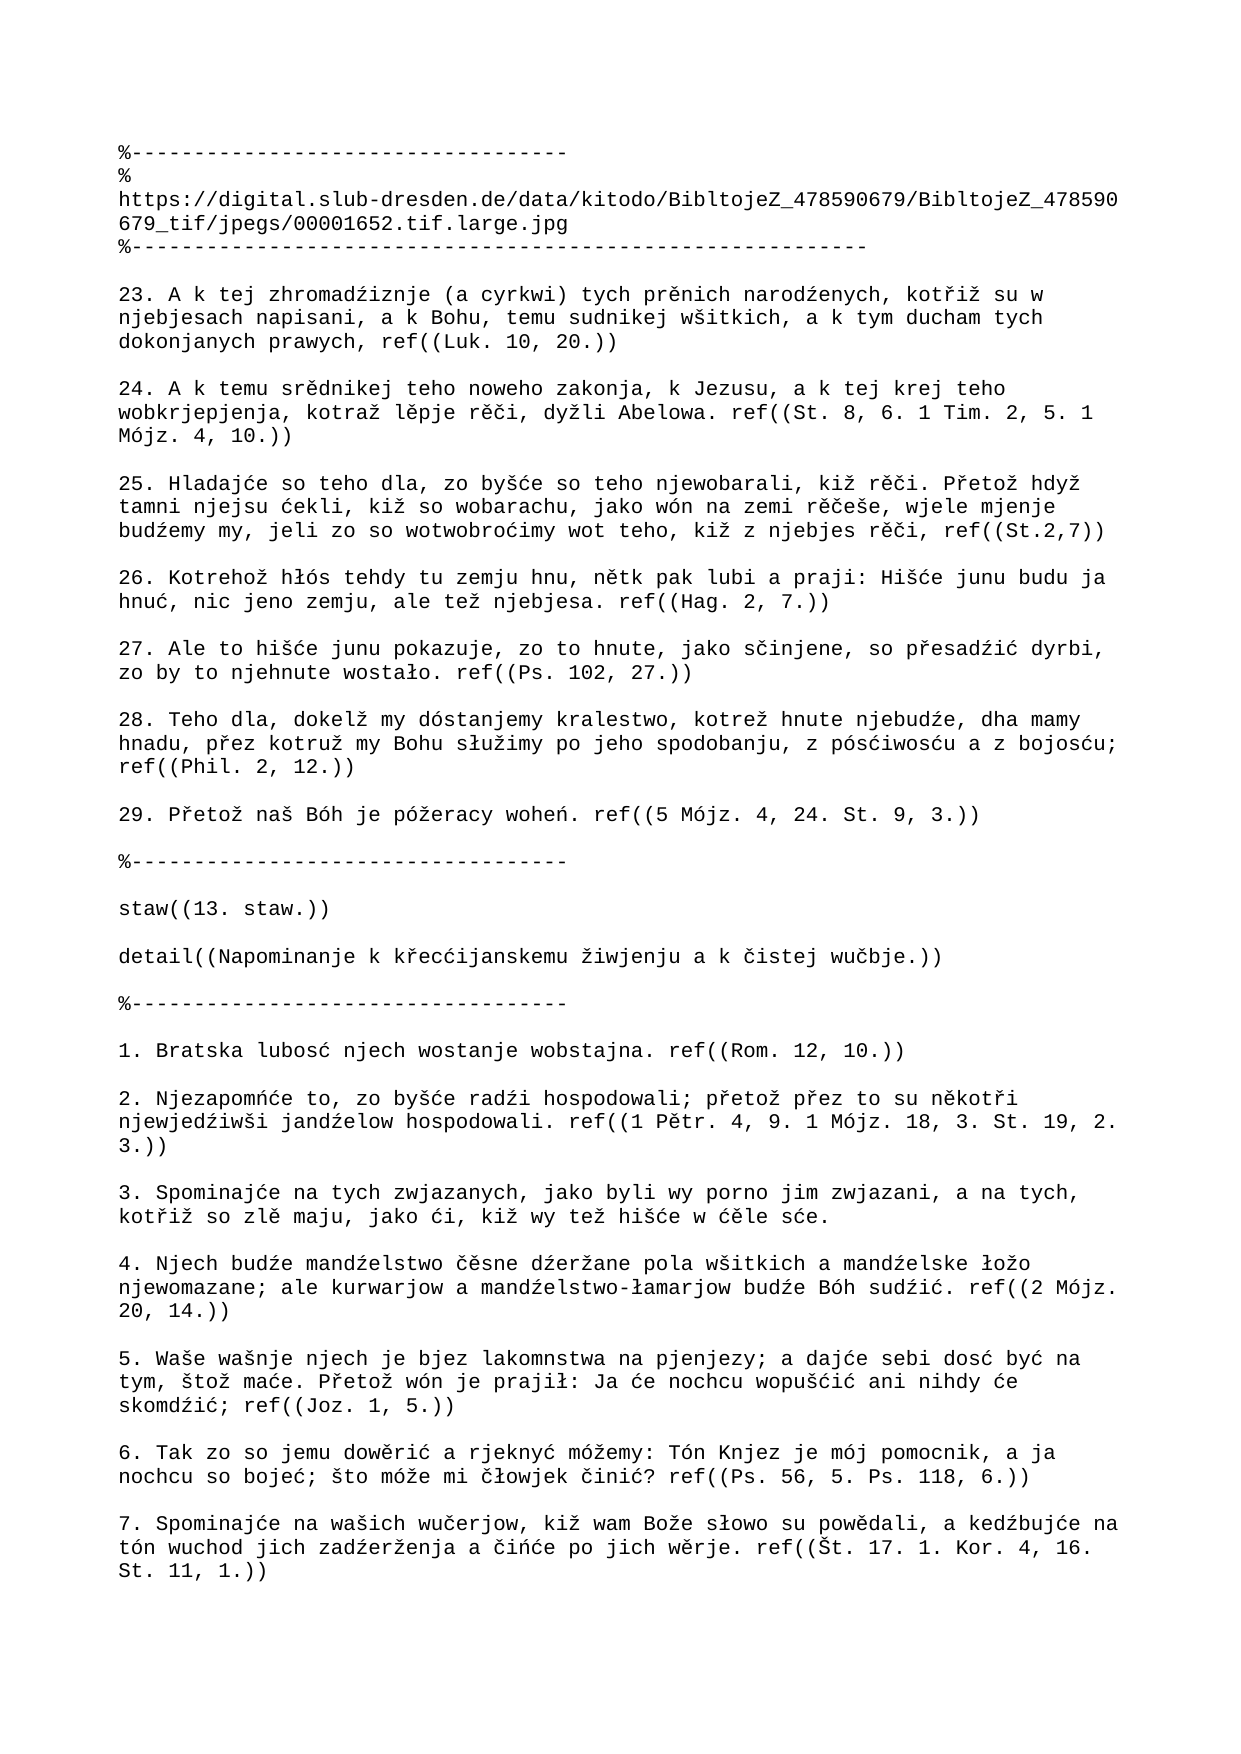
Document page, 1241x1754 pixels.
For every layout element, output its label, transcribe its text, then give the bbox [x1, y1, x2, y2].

text %----------------------------------- [118, 851, 1122, 875]
text 3. Spominajće na tych zwjazanych, jako byli wy porno jim zwjazani, a na tych, kotřiž so zlě maju, jako ći, kiž wy tež hišće w ćěle sće. [118, 1182, 1122, 1229]
text 27. Ale to hišće junu pokazuje, zo to hnute, jako sčinjene, so přesadźić dyrbi, zo by to njehnute wostało. ref((Ps. 102, 27.)) [118, 638, 1122, 686]
text 29. Přetož naš Bóh je póžeracy woheń. ref((5 Mójz. 4, 24. St. 9, 3.)) [118, 804, 1122, 827]
text 26. Kotrehož hłós tehdy tu zemju hnu, nětk pak lubi a praji: Hišće junu budu ja hnuć, nic jeno zemju, ale tež njebjesa. ref((Hag. 2, 7.)) [118, 567, 1122, 615]
text detail((Napominanje k křecćijanskemu žiwjenju a k čistej wučbje.)) [118, 946, 1122, 969]
text 2. Njezapomńće to, zo byšće radźi hospodowali; přetož přez to su někotři njewjedźiwši jandźelow hospodowali. ref((1 Pětr. 4, 9. 1 Mójz. 18, 3. St. 19, 2. 3.)) [118, 1088, 1122, 1158]
text 24. A k temu srědnikej teho noweho zakonja, k Jezusu, a k tej krej teho wobkrjepjenja, kotraž lěpje rěči, dyžli Abelowa. ref((St. 8, 6. 1 Tim. 2, 5. 1 Mójz. 4, 10.)) [118, 378, 1122, 449]
text %----------------------------------- [118, 993, 1122, 1017]
text staw((13. staw.)) [118, 898, 1122, 922]
text 4. Njech budźe mandźelstwo čěsne dźeržane pola wšitkich a mandźelske łožo njewomazane; ale kurwarjow a mandźelstwo-łamarjow budźe Bóh sudźić. ref((2 Mójz. 20, 14.)) [118, 1253, 1122, 1324]
text 6. Tak zo so jemu dowěrić a rjeknyć móžemy: Tón Knjez je mój pomocnik, a ja nochcu so bojeć; što móže mi čłowjek činić? ref((Ps. 56, 5. Ps. 118, 6.)) [118, 1442, 1122, 1489]
text 1. Bratska lubosć njech wostanje wobstajna. ref((Rom. 12, 10.)) [118, 1040, 1122, 1064]
text % https://digital.slub-dresden.de/data/kitodo/BibltojeZ_478590679/BibltojeZ_478590679_tif/jpegs/00001652.tif.large.jpg [118, 165, 1122, 236]
text 25. Hladajće so teho dla, zo byšće so teho njewobarali, kiž rěči. Přetož hdyž tamni njejsu ćekli, kiž so wobarachu, jako wón na zemi rěčeše, wjele mjenje budźemy my, jeli zo so wotwobroćimy wot teho, kiž z njebjes rěči, ref((St.2,7)) [118, 473, 1122, 544]
text 7. Spominajće na wašich wučerjow, kiž wam Bože słowo su powědali, a kedźbujće na tón wuchod jich zadźerženja a čińće po jich wěrje. ref((Št. 17. 1. Kor. 4, 16. St. 11, 1.)) [118, 1513, 1122, 1584]
text 28. Teho dla, dokelž my dóstanjemy kralestwo, kotrež hnute njebudźe, dha mamy hnadu, přez kotruž my Bohu słužimy po jeho spodobanju, z pósćiwosću a z bojosću; ref((Phil. 2, 12.)) [118, 709, 1122, 780]
text 23. A k tej zhromadźiznje (a cyrkwi) tych prěnich narodźenych, kotřiž su w njebjesach napisani, a k Bohu, temu sudnikej wšitkich, a k tym ducham tych dokonjanych prawych, ref((Luk. 10, 20.)) [118, 284, 1122, 354]
text 5. Waše wašnje njech je bjez lakomnstwa na pjenjezy; a dajće sebi dosć być na tym, štož maće. Přetož wón je prajił: Ja će nochcu wopušćić ani nihdy će skomdźić; ref((Joz. 1, 5.)) [118, 1348, 1122, 1419]
text %----------------------------------- [118, 142, 1122, 165]
text %----------------------------------------------------------- [118, 236, 1122, 260]
